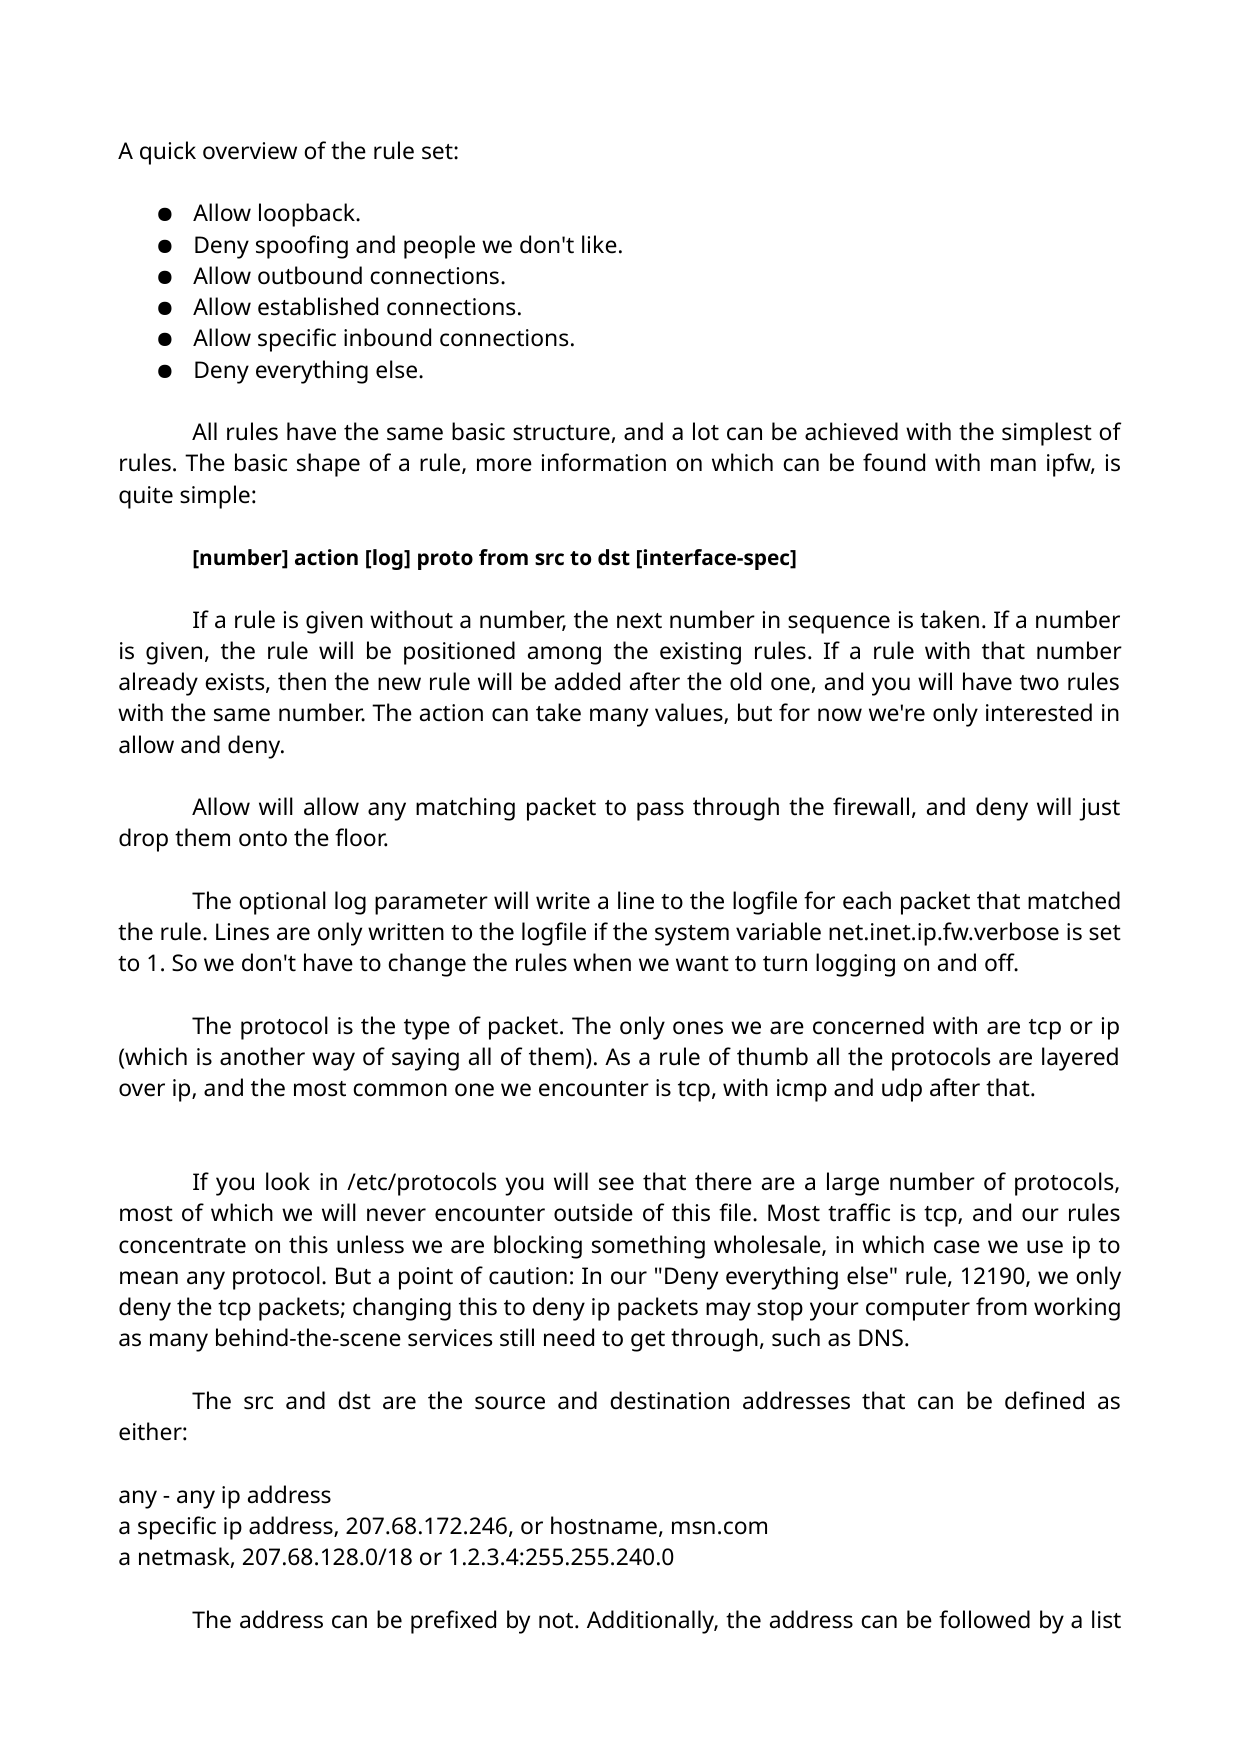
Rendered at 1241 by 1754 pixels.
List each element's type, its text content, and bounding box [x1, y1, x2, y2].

text The src and dst are the source and destination addresses that can be defined as either: [118, 1385, 1122, 1447]
text If you look in /etc/protocols you will see that there are a large number of protocols, most of which we will never encounter outside of this file. Most traffic is tcp, and our rules concentrate on this unless we are blocking something wholesale, in which case we use ip to mean any protocol. But a point of caution: In our "Deny everything else" rule, 12190, we only deny the tcp packets; changing this to deny ip packets may stop your computer from working as many behind-the-scene services still need to get through, such as DNS. [118, 1166, 1122, 1353]
text All rules have the same basic structure, and a lot can be achieved with the simplest of rules. The basic shape of a rule, more information on which can be found with man ipfw, is quite simple: [118, 416, 1122, 510]
text a netmask, 207.68.128.0/18 or 1.2.3.4:255.255.240.0 [118, 1541, 1122, 1572]
text The optional log parameter will write a line to the logfile for each packet that matched the rule. Lines are only written to the logfile if the system variable net.inet.ip.fw.verbose is set to 1. So we don't have to change the rules when we want to turn logging on and off. [118, 885, 1122, 978]
text [number] action [log] proto from src to dst [interface-spec] [118, 541, 1122, 572]
list Deny everything else. [156, 353, 1122, 385]
list Deny spoofing and people we don't like. [156, 228, 1122, 260]
text a specific ip address, 207.68.172.246, or hostname, msn.com [118, 1510, 1122, 1541]
text A quick overview of the rule set: [118, 135, 1122, 166]
list Allow established connections. [156, 291, 1122, 322]
list Allow specific inbound connections. [156, 322, 1122, 353]
list Allow outbound connections. [156, 260, 1122, 291]
text any - any ip address [118, 1478, 1122, 1510]
text If a rule is given without a number, the next number in sequence is taken. If a number is given, the rule will be positioned among the existing rules. If a rule with that number already exists, then the new rule will be added after the old one, and you will have two rules with the same number. The action can take many values, but for now we're only interested in allow and deny. [118, 603, 1122, 760]
text The address can be prefixed by not. Additionally, the address can be followed by a list [118, 1603, 1122, 1635]
text The protocol is the type of packet. The only ones we are concerned with are tcp or ip (which is another way of saying all of them). As a rule of thumb all the protocols are layered over ip, and the most common one we encounter is tcp, with icmp and udp after that. [118, 1010, 1122, 1103]
list Allow loopback. [156, 197, 1122, 228]
text Allow will allow any matching packet to pass through the firewall, and deny will just drop them onto the floor. [118, 791, 1122, 853]
